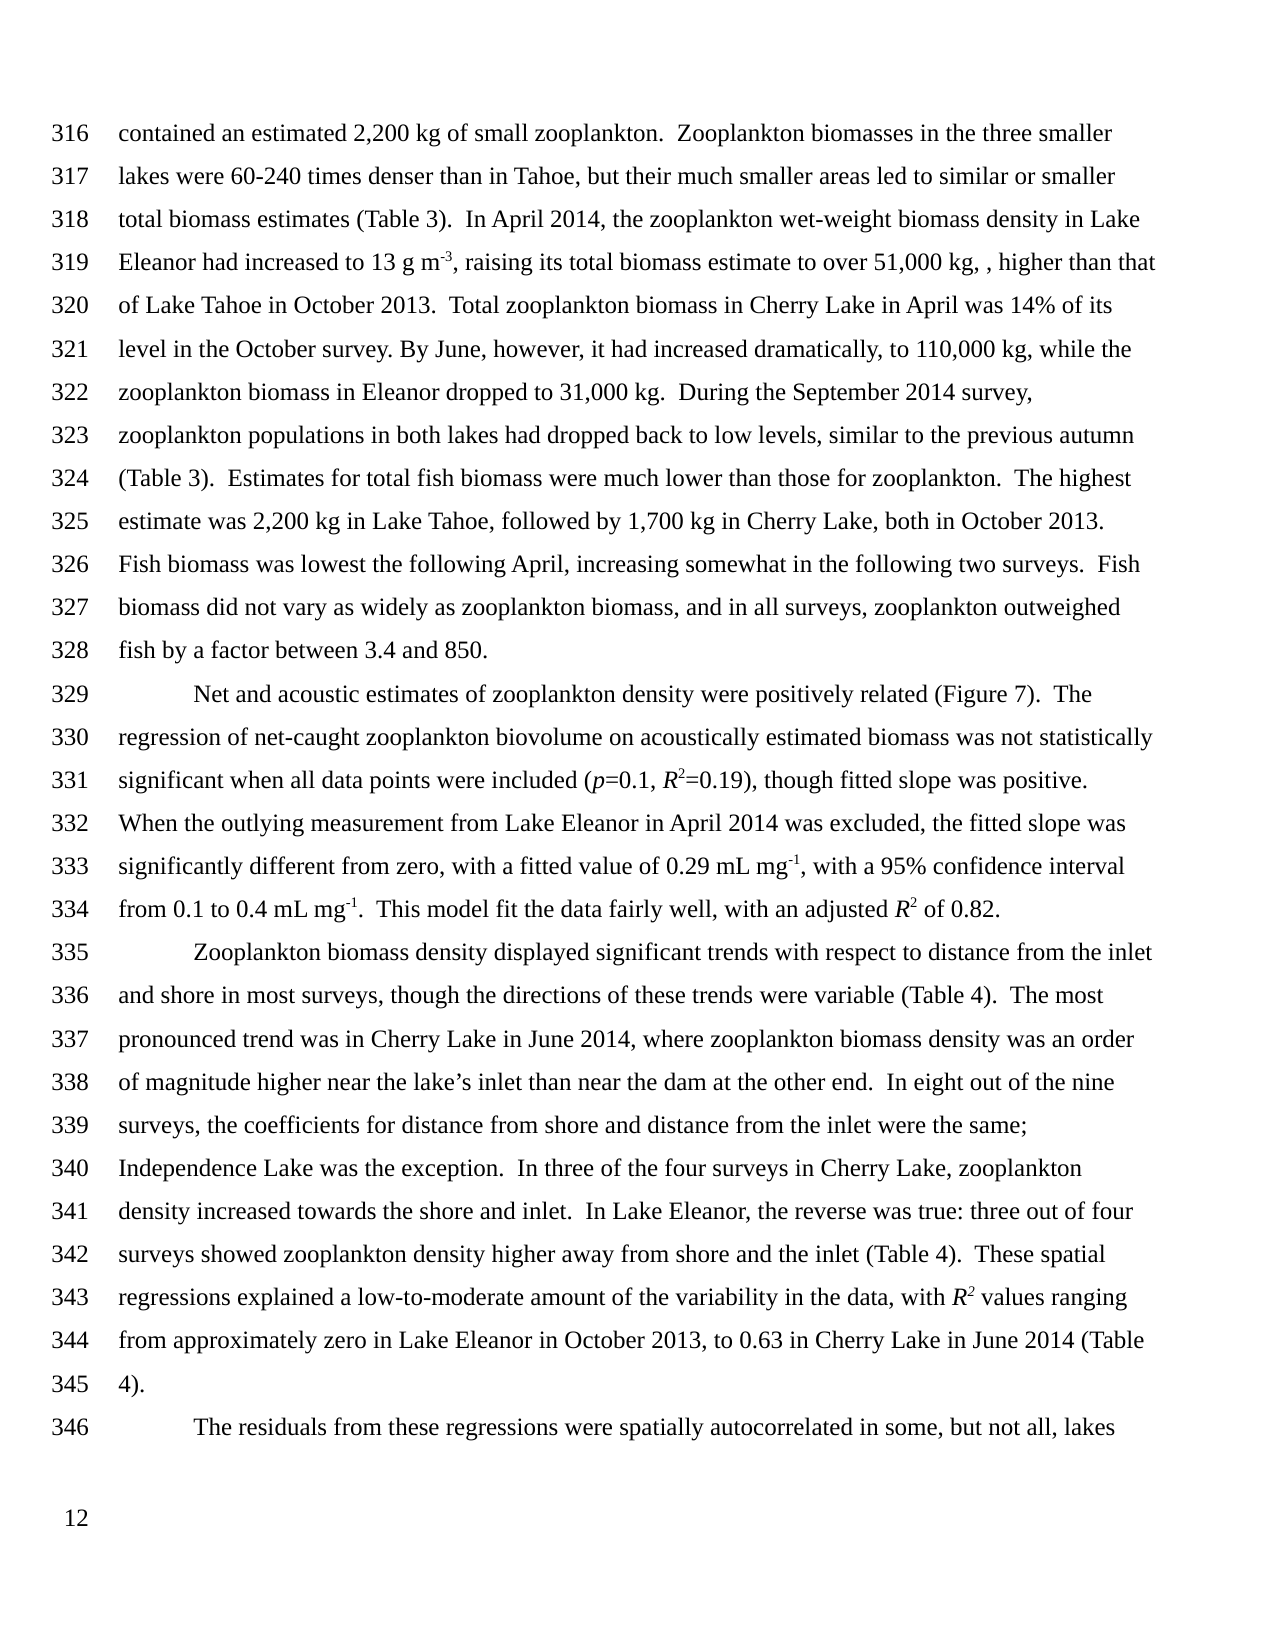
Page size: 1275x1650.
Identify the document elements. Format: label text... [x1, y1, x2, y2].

text Net and acoustic estimates of zooplankton density were positively related (Figure 7). The regression of net-caught zooplankton biovolume on acoustically estimated biomass was not statistically significant when all data points were included (p=0.1, R2=0.19), though fitted slope was positive. When the outlying measurement from Lake Eleanor in April 2014 was excluded, the fitted slope was significantly different from zero, with a fitted value of 0.29 mL mg-1, with a 95% confidence interval from 0.1 to 0.4 mL mg-1. This model fit the data fairly well, with an adjusted R2 of 0.82. [118, 679, 1157, 923]
text The residuals from these regressions were spatially autocorrelated in some, but not all, lakes [118, 1412, 1157, 1441]
text Zooplankton biomass density displayed significant trends with respect to distance from the inlet and shore in most surveys, though the directions of these trends were variable (Table 4). The most pronounced trend was in Cherry Lake in June 2014, where zooplankton biomass density was an order of magnitude higher near the lake’s inlet than near the dam at the other end. In eight out of the nine surveys, the coefficients for distance from shore and distance from the inlet were the same; Independence Lake was the exception. In three of the four surveys in Cherry Lake, zooplankton density increased towards the shore and inlet. In Lake Eleanor, the reverse was true: three out of four surveys showed zooplankton density higher away from shore and the inlet (Table 4). These spatial regressions explained a low-to-moderate amount of the variability in the data, with R2 values ranging from approximately zero in Lake Eleanor in October 2013, to 0.63 in Cherry Lake in June 2014 (Table 4). [118, 937, 1157, 1397]
text contained an estimated 2,200 kg of small zooplankton. Zooplankton biomasses in the three smaller lakes were 60-240 times denser than in Tahoe, but their much smaller areas led to similar or smaller total biomass estimates (Table 3). In April 2014, the zooplankton wet-weight biomass density in Lake Eleanor had increased to 13 g m-3, raising its total biomass estimate to over 51,000 kg, , higher than that of Lake Tahoe in October 2013. Total zooplankton biomass in Cherry Lake in April was 14% of its level in the October survey. By June, however, it had increased dramatically, to 110,000 kg, while the zooplankton biomass in Eleanor dropped to 31,000 kg. During the September 2014 survey, zooplankton populations in both lakes had dropped back to low levels, similar to the previous autumn (Table 3). Estimates for total fish biomass were much lower than those for zooplankton. The highest estimate was 2,200 kg in Lake Tahoe, followed by 1,700 kg in Cherry Lake, both in October 2013. Fish biomass was lowest the following April, increasing somewhat in the following two surveys. Fish biomass did not vary as widely as zooplankton biomass, and in all surveys, zooplankton outweighed fish by a factor between 3.4 and 850. [118, 118, 1157, 664]
